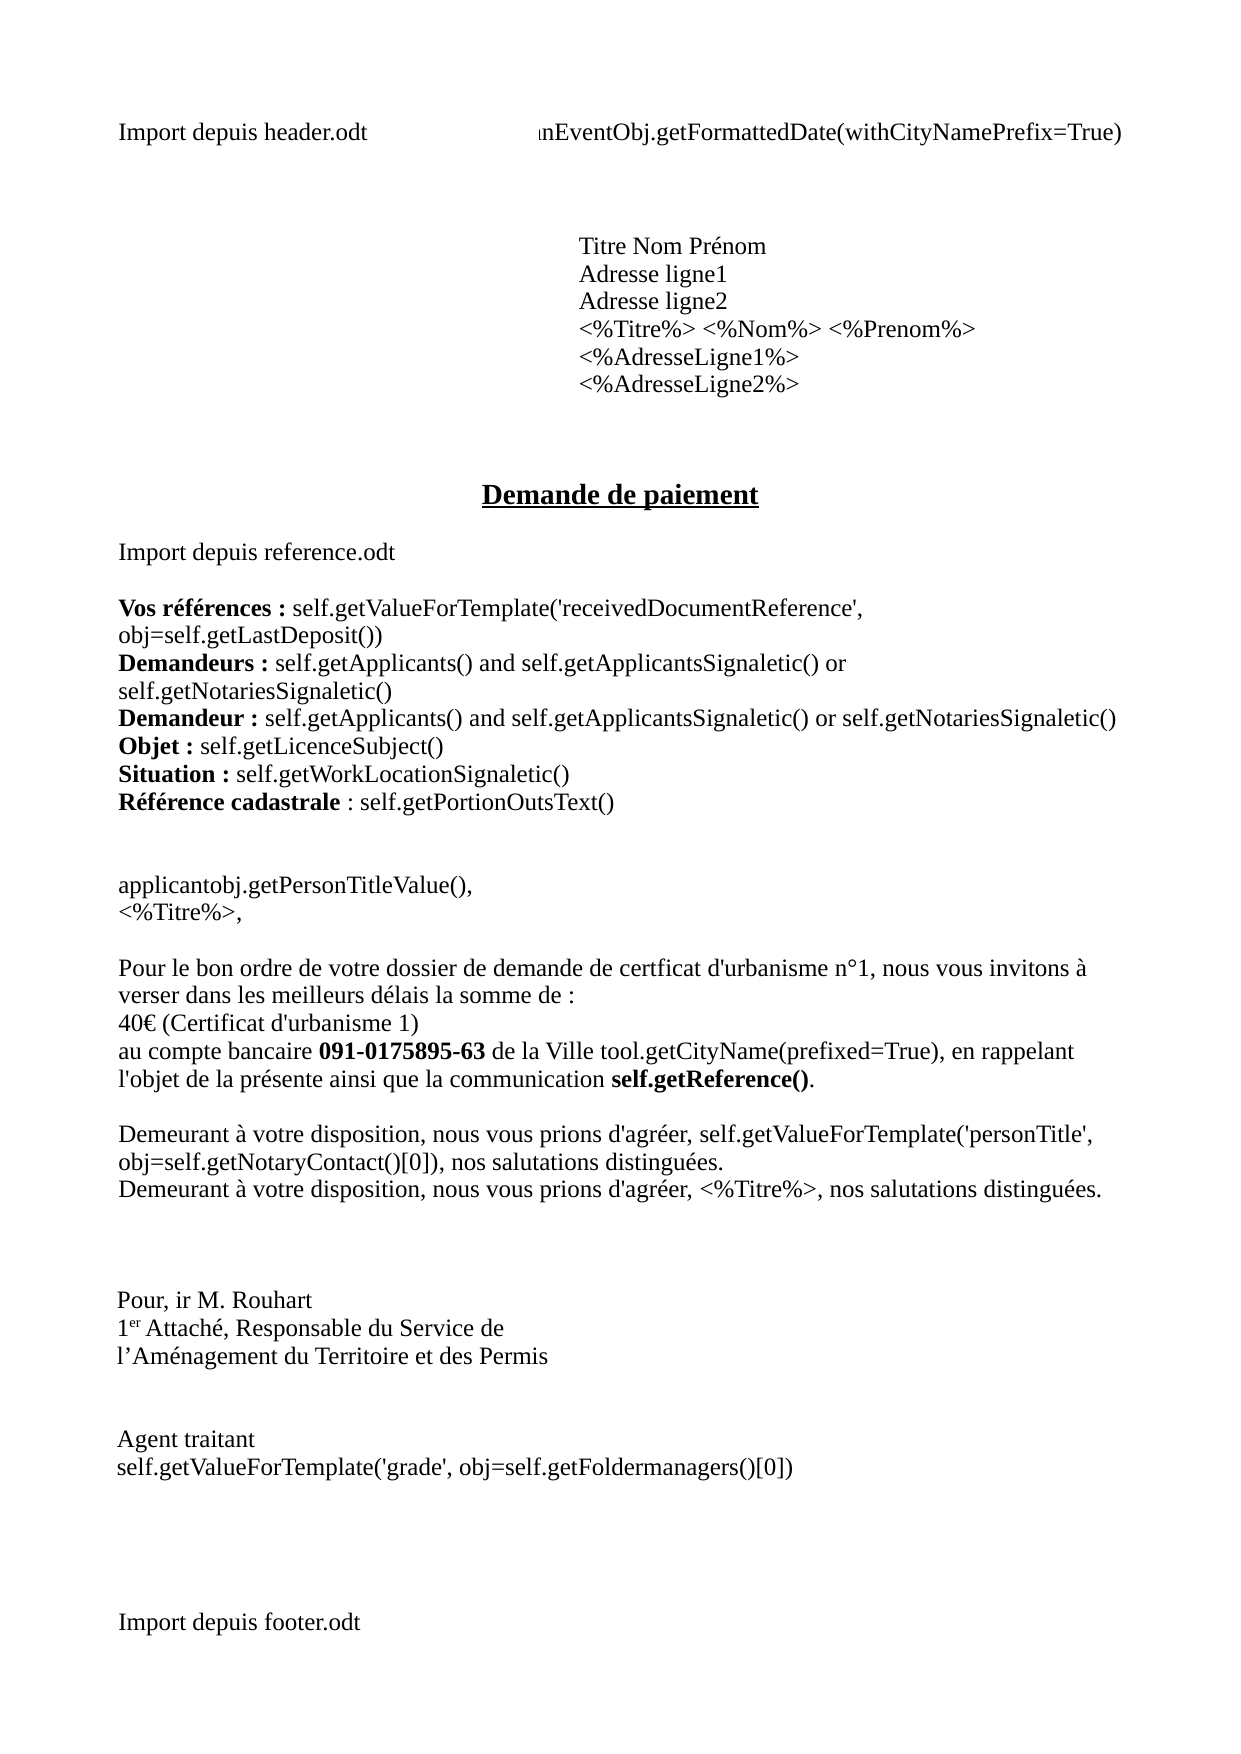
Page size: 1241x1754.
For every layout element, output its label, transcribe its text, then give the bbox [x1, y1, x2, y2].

text Vos références : self.getValueForTemplate('receivedDocumentReference', obj=self.getLastDeposit()) [118, 594, 1122, 649]
title Demande de paiement [118, 478, 1122, 511]
text Référence cadastrale : self.getPortionOutsText() [118, 788, 1122, 815]
text Titre Nom Prénom Adresse ligne1 Adresse ligne2 [578, 232, 1081, 315]
text 40€ (Certificat d'urbanisme 1) [118, 1009, 1122, 1037]
text Import depuis reference.odt [118, 538, 1122, 566]
text Import depuis header.odt [118, 118, 539, 146]
text Demandeurs : self.getApplicants() and self.getApplicantsSignaletic() or self.getNotariesSignaletic() [118, 649, 1122, 704]
text au compte bancaire 091-0175895-63 de la Ville tool.getCityName(prefixed=True), en rappelant l'objet de la présente ainsi que la communication self.getReference(). [118, 1037, 1122, 1092]
text urbanEventObj.getFormattedDate(withCityNamePrefix=True) [118, 118, 1122, 427]
text Agent traitant [117, 1425, 1122, 1453]
text Demeurant à votre disposition, nous vous prions d'agréer, <%Titre%>, nos salutations distinguées. [118, 1176, 1122, 1203]
text Pour, ir M. Rouhart [117, 1286, 1122, 1314]
text Demeurant à votre disposition, nous vous prions d'agréer, self.getValueForTemplate('personTitle', obj=self.getNotaryContact()[0]), nos salutations distinguées. [118, 1120, 1122, 1176]
text applicantobj.getPersonTitleValue(), [118, 871, 1122, 898]
text Demandeur : self.getApplicants() and self.getApplicantsSignaletic() or self.getNotariesSignaletic() [118, 704, 1122, 732]
text l’Aménagement du Territoire et des Permis [117, 1342, 1122, 1369]
text self.getValueForTemplate('grade', obj=self.getFoldermanagers()[0]) [117, 1453, 1122, 1480]
text <%Titre%>, [118, 898, 1122, 926]
text <%Titre%> <%Nom%> <%Prenom%> <%AdresseLigne1%> <%AdresseLigne2%> [578, 315, 1081, 398]
text Pour le bon ordre de votre dossier de demande de certficat d'urbanisme n°1, nous vous invitons à verser dans les meilleurs délais la somme de : [118, 954, 1122, 1009]
text Situation : self.getWorkLocationSignaletic() [118, 760, 1122, 788]
text 1er Attaché, Responsable du Service de [117, 1314, 1122, 1342]
text Objet : self.getLicenceSubject() [118, 732, 1122, 760]
